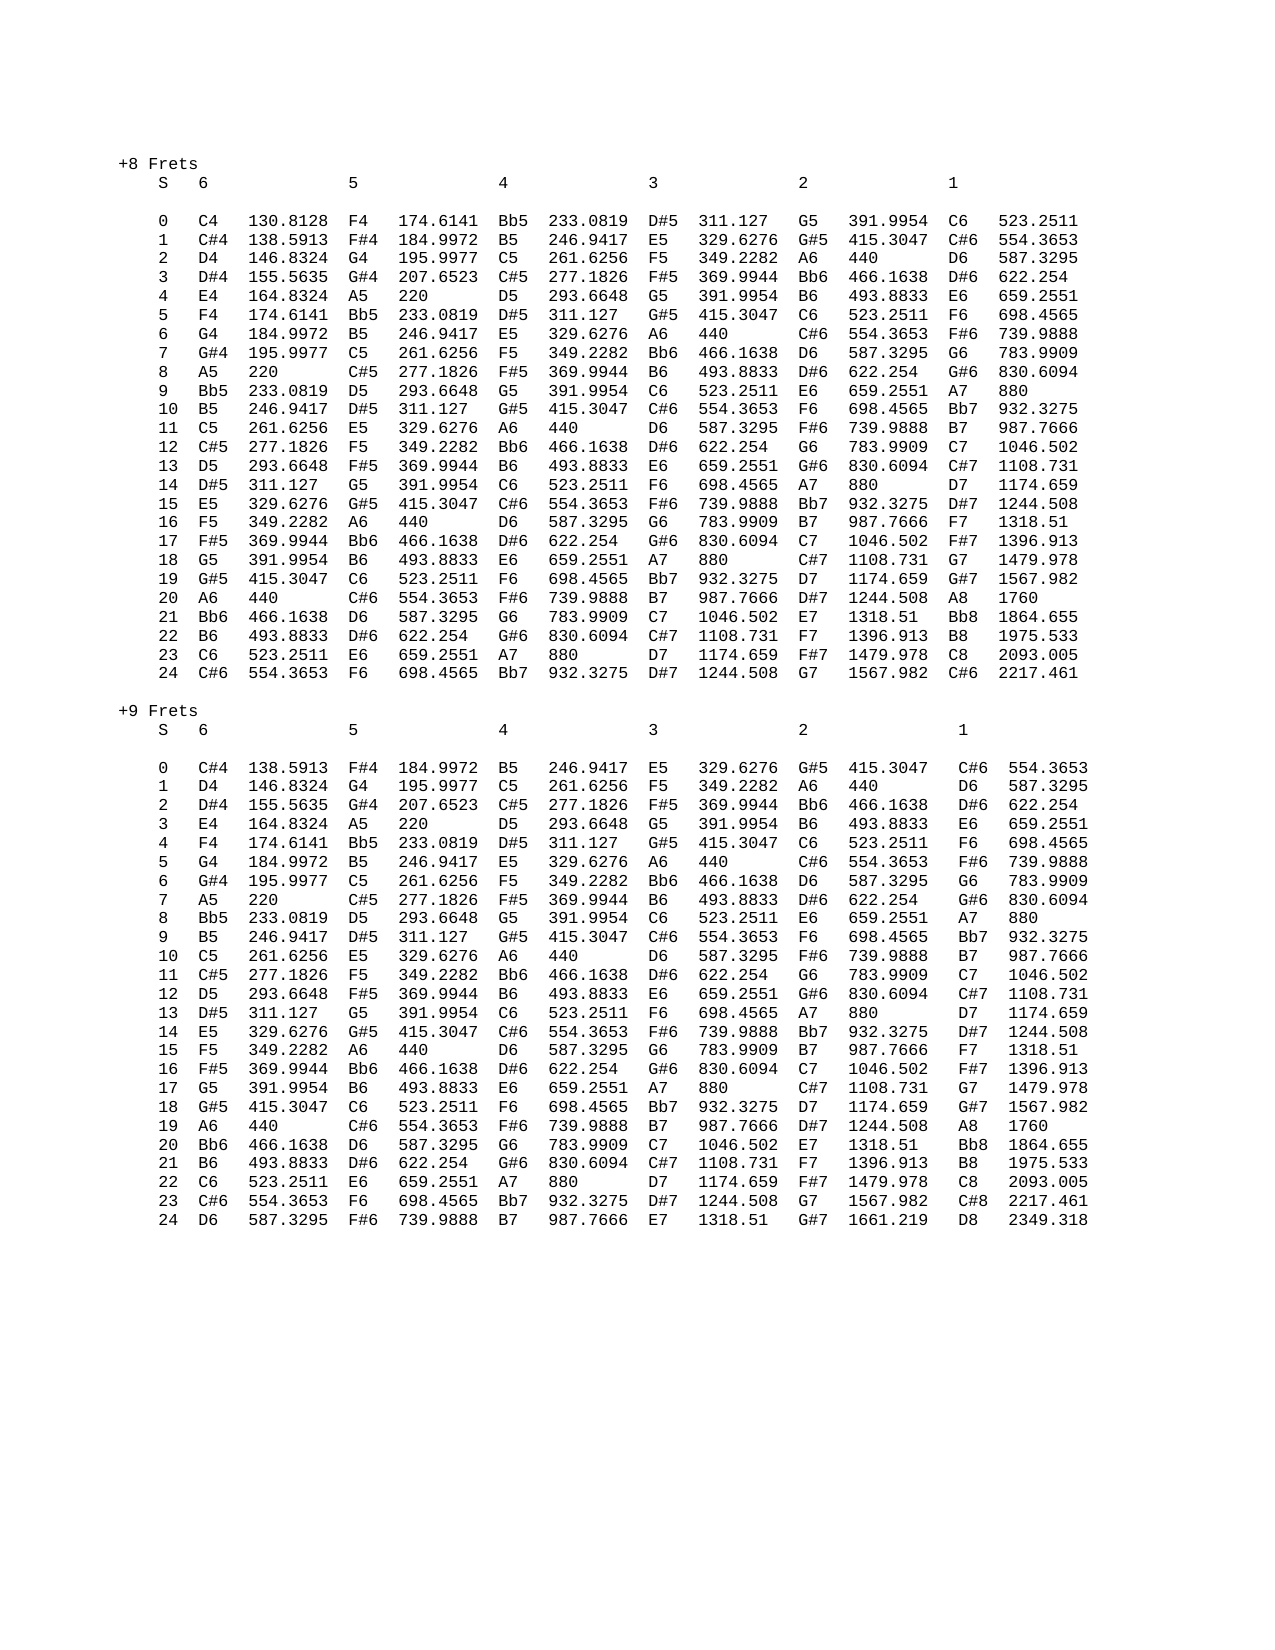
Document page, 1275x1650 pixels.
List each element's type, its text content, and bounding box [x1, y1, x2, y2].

text 12 D5 293.6648 F#5 369.9944 B6 493.8833 E6 659.2551 G#6 830.6094 C#7 1108.731 [118, 985, 1157, 1004]
text 4 E4 164.8324 A5 220 D5 293.6648 G5 391.9954 B6 493.8833 E6 659.2551 [118, 288, 1157, 307]
text 11 C#5 277.1826 F5 349.2282 Bb6 466.1638 D#6 622.254 G6 783.9909 C7 1046.502 [118, 967, 1157, 985]
text 9 Bb5 233.0819 D5 293.6648 G5 391.9954 C6 523.2511 E6 659.2551 A7 880 [118, 382, 1157, 401]
text 17 G5 391.9954 B6 493.8833 E6 659.2551 A7 880 C#7 1108.731 G7 1479.978 [118, 1080, 1157, 1098]
text 14 E5 329.6276 G#5 415.3047 C#6 554.3653 F#6 739.9888 Bb7 932.3275 D#7 1244.508 [118, 1023, 1157, 1042]
text 6 G#4 195.9977 C5 261.6256 F5 349.2282 Bb6 466.1638 D6 587.3295 G6 783.9909 [118, 872, 1157, 891]
text 19 A6 440 C#6 554.3653 F#6 739.9888 B7 987.7666 D#7 1244.508 A8 1760 [118, 1117, 1157, 1136]
text 15 E5 329.6276 G#5 415.3047 C#6 554.3653 F#6 739.9888 Bb7 932.3275 D#7 1244.508 [118, 495, 1157, 514]
text 23 C6 523.2511 E6 659.2551 A7 880 D7 1174.659 F#7 1479.978 C8 2093.005 [118, 646, 1157, 665]
text 16 F#5 369.9944 Bb6 466.1638 D#6 622.254 G#6 830.6094 C7 1046.502 F#7 1396.913 [118, 1061, 1157, 1080]
text 13 D5 293.6648 F#5 369.9944 B6 493.8833 E6 659.2551 G#6 830.6094 C#7 1108.731 [118, 457, 1157, 476]
text 15 F5 349.2282 A6 440 D6 587.3295 G6 783.9909 B7 987.7666 F7 1318.51 [118, 1042, 1157, 1061]
text 19 G#5 415.3047 C6 523.2511 F6 698.4565 Bb7 932.3275 D7 1174.659 G#7 1567.982 [118, 571, 1157, 589]
text 6 G4 184.9972 B5 246.9417 E5 329.6276 A6 440 C#6 554.3653 F#6 739.9888 [118, 326, 1157, 344]
text 12 C#5 277.1826 F5 349.2282 Bb6 466.1638 D#6 622.254 G6 783.9909 C7 1046.502 [118, 439, 1157, 457]
text 24 D6 587.3295 F#6 739.9888 B7 987.7666 E7 1318.51 G#7 1661.219 D8 2349.318 [118, 1212, 1157, 1231]
text 5 G4 184.9972 B5 246.9417 E5 329.6276 A6 440 C#6 554.3653 F#6 739.9888 [118, 853, 1157, 872]
text 8 Bb5 233.0819 D5 293.6648 G5 391.9954 C6 523.2511 E6 659.2551 A7 880 [118, 910, 1157, 929]
text 3 D#4 155.5635 G#4 207.6523 C#5 277.1826 F#5 369.9944 Bb6 466.1638 D#6 622.254 [118, 269, 1157, 288]
text 7 A5 220 C#5 277.1826 F#5 369.9944 B6 493.8833 D#6 622.254 G#6 830.6094 [118, 891, 1157, 910]
text 10 B5 246.9417 D#5 311.127 G#5 415.3047 C#6 554.3653 F6 698.4565 Bb7 932.3275 [118, 401, 1157, 420]
text 22 B6 493.8833 D#6 622.254 G#6 830.6094 C#7 1108.731 F7 1396.913 B8 1975.533 [118, 627, 1157, 646]
text 23 C#6 554.3653 F6 698.4565 Bb7 932.3275 D#7 1244.508 G7 1567.982 C#8 2217.461 [118, 1193, 1157, 1212]
text S 6 5 4 3 2 1 [118, 721, 1157, 740]
text 3 E4 164.8324 A5 220 D5 293.6648 G5 391.9954 B6 493.8833 E6 659.2551 [118, 816, 1157, 834]
text 21 B6 493.8833 D#6 622.254 G#6 830.6094 C#7 1108.731 F7 1396.913 B8 1975.533 [118, 1155, 1157, 1174]
text S 6 5 4 3 2 1 [118, 175, 1157, 193]
text 1 C#4 138.5913 F#4 184.9972 B5 246.9417 E5 329.6276 G#5 415.3047 C#6 554.3653 [118, 231, 1157, 250]
text 20 A6 440 C#6 554.3653 F#6 739.9888 B7 987.7666 D#7 1244.508 A8 1760 [118, 589, 1157, 608]
text 16 F5 349.2282 A6 440 D6 587.3295 G6 783.9909 B7 987.7666 F7 1318.51 [118, 514, 1157, 533]
text 22 C6 523.2511 E6 659.2551 A7 880 D7 1174.659 F#7 1479.978 C8 2093.005 [118, 1174, 1157, 1193]
text 11 C5 261.6256 E5 329.6276 A6 440 D6 587.3295 F#6 739.9888 B7 987.7666 [118, 420, 1157, 439]
text 2 D#4 155.5635 G#4 207.6523 C#5 277.1826 F#5 369.9944 Bb6 466.1638 D#6 622.254 [118, 797, 1157, 816]
text 2 D4 146.8324 G4 195.9977 C5 261.6256 F5 349.2282 A6 440 D6 587.3295 [118, 250, 1157, 269]
text 24 C#6 554.3653 F6 698.4565 Bb7 932.3275 D#7 1244.508 G7 1567.982 C#6 2217.461 [118, 665, 1157, 684]
text 14 D#5 311.127 G5 391.9954 C6 523.2511 F6 698.4565 A7 880 D7 1174.659 [118, 476, 1157, 495]
text 21 Bb6 466.1638 D6 587.3295 G6 783.9909 C7 1046.502 E7 1318.51 Bb8 1864.655 [118, 608, 1157, 627]
text 7 G#4 195.9977 C5 261.6256 F5 349.2282 Bb6 466.1638 D6 587.3295 G6 783.9909 [118, 344, 1157, 363]
text 20 Bb6 466.1638 D6 587.3295 G6 783.9909 C7 1046.502 E7 1318.51 Bb8 1864.655 [118, 1136, 1157, 1155]
text +9 Frets [118, 703, 1157, 721]
text 18 G5 391.9954 B6 493.8833 E6 659.2551 A7 880 C#7 1108.731 G7 1479.978 [118, 552, 1157, 571]
text +8 Frets [118, 156, 1157, 175]
text 5 F4 174.6141 Bb5 233.0819 D#5 311.127 G#5 415.3047 C6 523.2511 F6 698.4565 [118, 307, 1157, 326]
text 8 A5 220 C#5 277.1826 F#5 369.9944 B6 493.8833 D#6 622.254 G#6 830.6094 [118, 363, 1157, 382]
text 17 F#5 369.9944 Bb6 466.1638 D#6 622.254 G#6 830.6094 C7 1046.502 F#7 1396.913 [118, 533, 1157, 552]
text 9 B5 246.9417 D#5 311.127 G#5 415.3047 C#6 554.3653 F6 698.4565 Bb7 932.3275 [118, 929, 1157, 948]
text 0 C4 130.8128 F4 174.6141 Bb5 233.0819 D#5 311.127 G5 391.9954 C6 523.2511 [118, 212, 1157, 231]
text 13 D#5 311.127 G5 391.9954 C6 523.2511 F6 698.4565 A7 880 D7 1174.659 [118, 1004, 1157, 1023]
text 10 C5 261.6256 E5 329.6276 A6 440 D6 587.3295 F#6 739.9888 B7 987.7666 [118, 948, 1157, 967]
text 4 F4 174.6141 Bb5 233.0819 D#5 311.127 G#5 415.3047 C6 523.2511 F6 698.4565 [118, 834, 1157, 853]
text 0 C#4 138.5913 F#4 184.9972 B5 246.9417 E5 329.6276 G#5 415.3047 C#6 554.3653 [118, 759, 1157, 778]
text 18 G#5 415.3047 C6 523.2511 F6 698.4565 Bb7 932.3275 D7 1174.659 G#7 1567.982 [118, 1098, 1157, 1117]
text 1 D4 146.8324 G4 195.9977 C5 261.6256 F5 349.2282 A6 440 D6 587.3295 [118, 778, 1157, 797]
